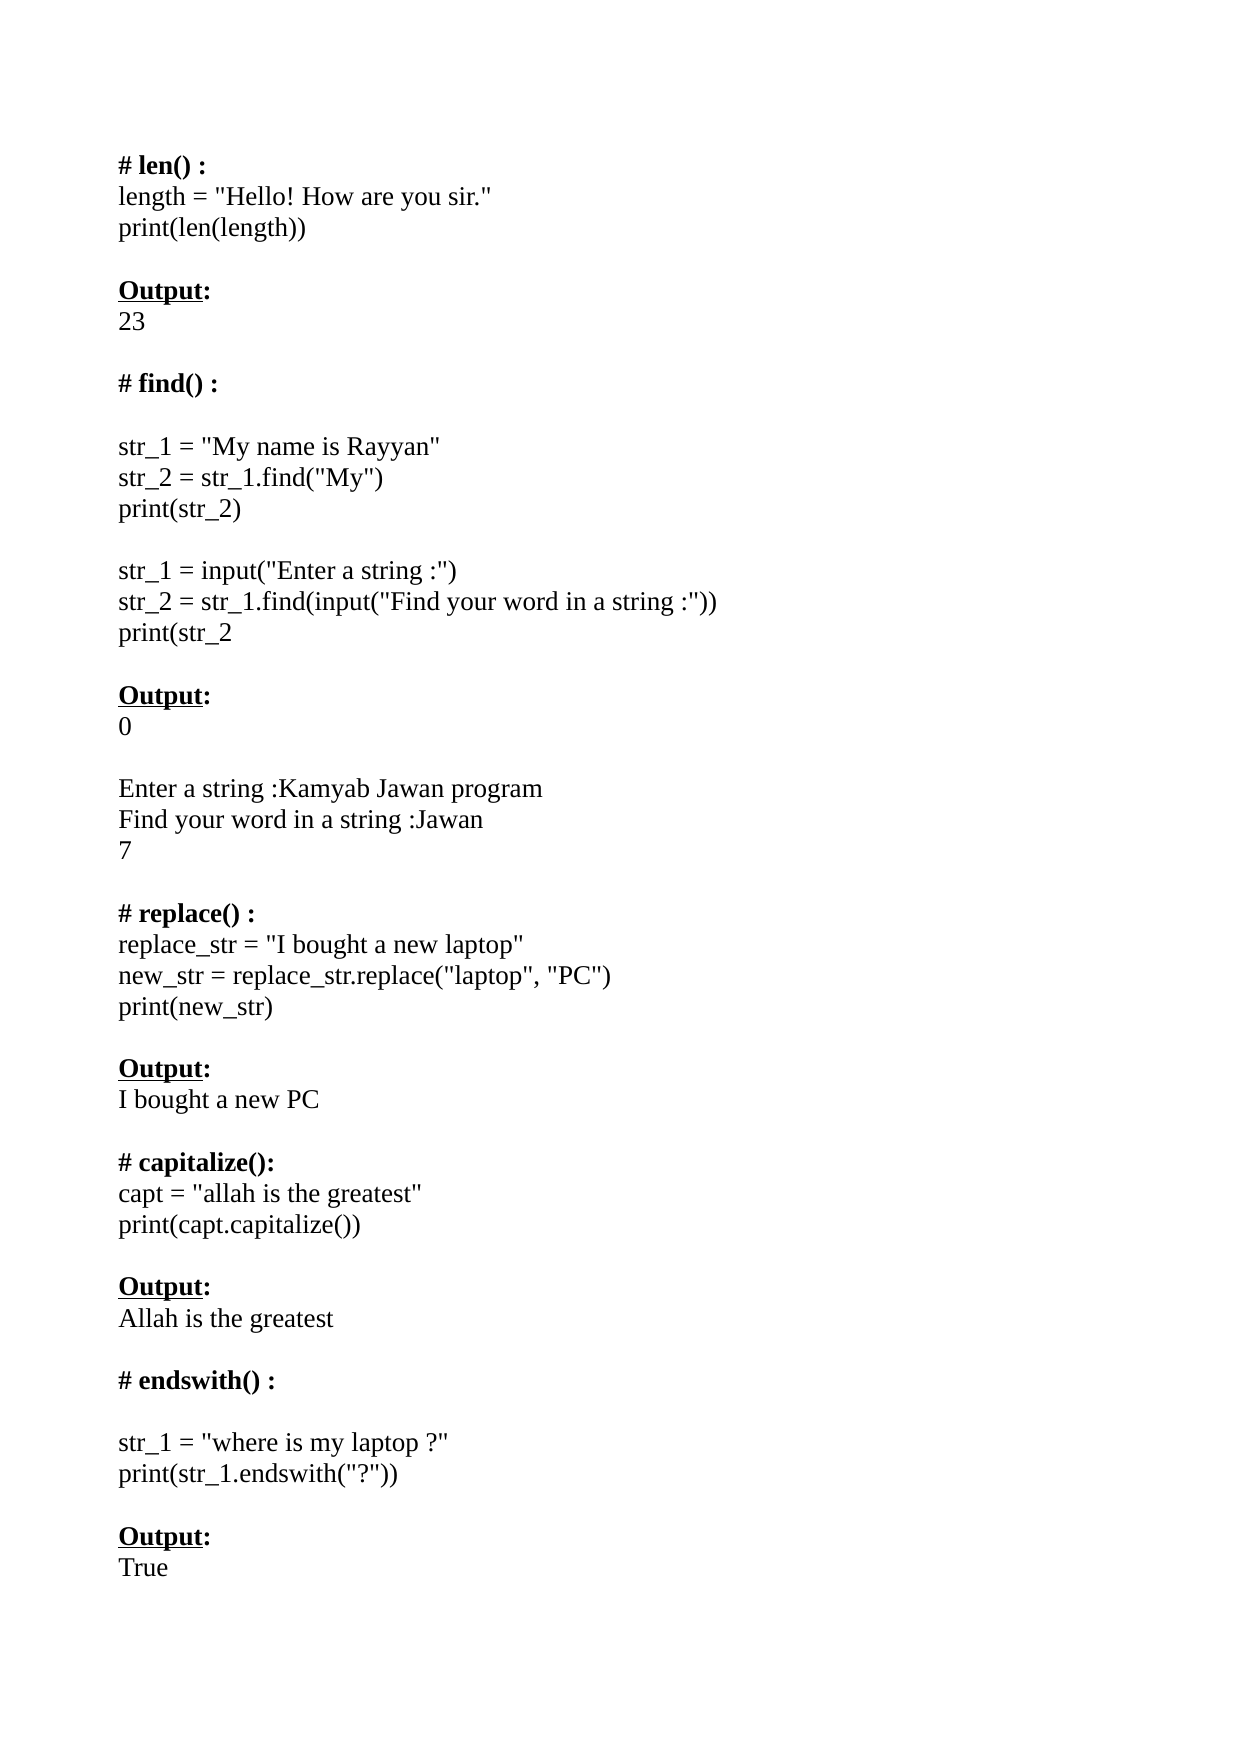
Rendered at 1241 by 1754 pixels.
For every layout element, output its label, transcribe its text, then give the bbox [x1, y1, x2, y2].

text # capitalize(): [118, 1146, 1122, 1177]
text 7 [118, 834, 1122, 866]
text # replace() : [118, 897, 1122, 928]
text Output: [118, 1520, 1122, 1551]
text length = "Hello! How are you sir." [118, 180, 1122, 212]
text Output: [118, 274, 1122, 305]
text Allah is the greatest [118, 1302, 1122, 1333]
text True [118, 1551, 1122, 1582]
text print(str_1.endswith("?")) [118, 1457, 1122, 1488]
text capt = "allah is the greatest" [118, 1177, 1122, 1208]
text # len() : [118, 149, 1122, 180]
text 23 [118, 305, 1122, 336]
text Output: [118, 1052, 1122, 1084]
text # find() : [118, 367, 1122, 398]
text print(len(length)) [118, 212, 1122, 243]
text str_2 = str_1.find(input("Find your word in a string :")) [118, 585, 1122, 616]
text # endswith() : [118, 1364, 1122, 1395]
text new_str = replace_str.replace("laptop", "PC") [118, 959, 1122, 990]
text str_1 = "My name is Rayyan" [118, 429, 1122, 461]
text str_1 = "where is my laptop ?" [118, 1426, 1122, 1457]
text print(new_str) [118, 990, 1122, 1021]
text print(capt.capitalize()) [118, 1208, 1122, 1239]
text str_2 = str_1.find("My") [118, 461, 1122, 492]
text Output: [118, 1271, 1122, 1302]
text Output: [118, 679, 1122, 710]
text print(str_2 [118, 616, 1122, 648]
text I bought a new PC [118, 1084, 1122, 1115]
text print(str_2) [118, 492, 1122, 523]
text Find your word in a string :Jawan [118, 803, 1122, 834]
text 0 [118, 710, 1122, 741]
text Enter a string :Kamyab Jawan program [118, 772, 1122, 803]
text replace_str = "I bought a new laptop" [118, 928, 1122, 959]
text str_1 = input("Enter a string :") [118, 554, 1122, 585]
